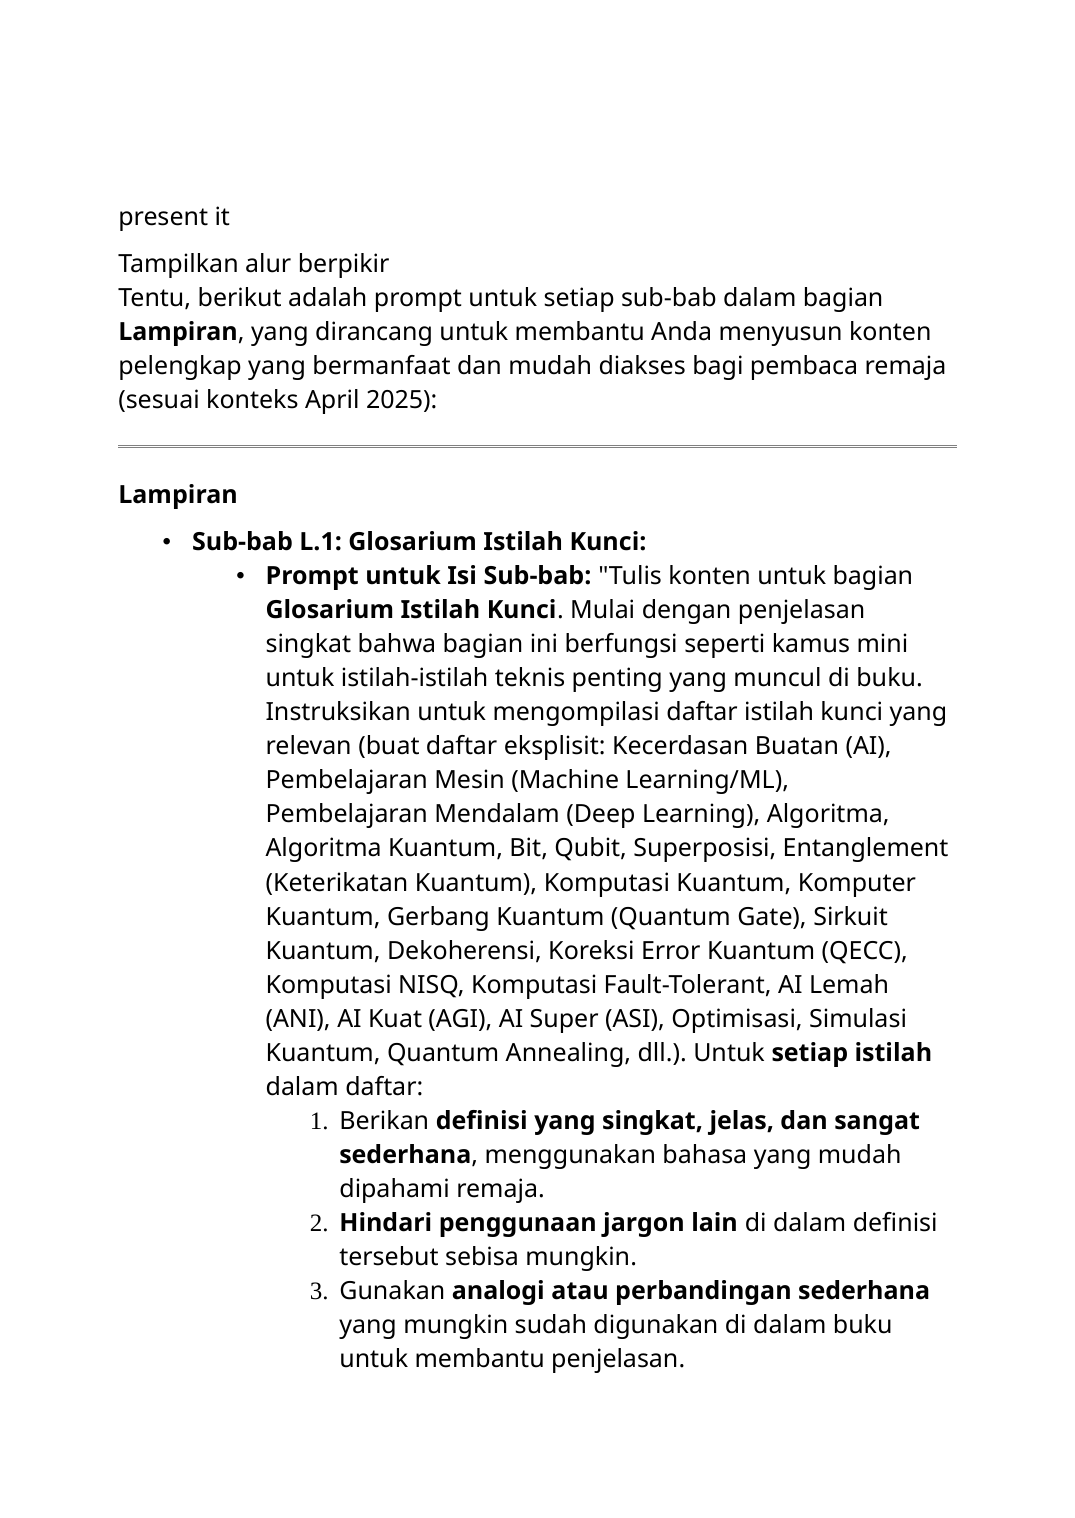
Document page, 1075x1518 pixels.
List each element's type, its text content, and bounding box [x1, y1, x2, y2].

list Prompt untuk Isi Sub-bab: "Tulis konten untuk bagian Glosarium Istilah Kunci. Mulai dengan penjelasan singkat bahwa bagian ini berfungsi seperti kamus mini untuk istilah-istilah teknis penting yang muncul di buku. Instruksikan untuk mengompilasi daftar istilah kunci yang relevan (buat daftar eksplisit: Kecerdasan Buatan (AI), Pembelajaran Mesin (Machine Learning/ML), Pembelajaran Mendalam (Deep Learning), Algoritma, Algoritma Kuantum, Bit, Qubit, Superposisi, Entanglement (Keterikatan Kuantum), Komputasi Kuantum, Komputer Kuantum, Gerbang Kuantum (Quantum Gate), Sirkuit Kuantum, Dekoherensi, Koreksi Error Kuantum (QECC), Komputasi NISQ, Komputasi Fault-Tolerant, AI Lemah (ANI), AI Kuat (AGI), AI Super (ASI), Optimisasi, Simulasi Kuantum, Quantum Annealing, dll.). Untuk setiap istilah dalam daftar: [236, 558, 957, 1103]
list Gunakan analogi atau perbandingan sederhana yang mungkin sudah digunakan di dalam buku untuk membantu penjelasan. [309, 1273, 957, 1375]
text Lampiran [118, 477, 957, 511]
list Hindari penggunaan jargon lain di dalam definisi tersebut sebisa mungkin. [309, 1205, 957, 1273]
list Berikan definisi yang singkat, jelas, dan sangat sederhana, menggunakan bahasa yang mudah dipahami remaja. [309, 1103, 957, 1205]
text Tentu, berikut adalah prompt untuk setiap sub-bab dalam bagian Lampiran, yang dirancang untuk membantu Anda menyusun konten pelengkap yang bermanfaat dan mudah diakses bagi pembaca remaja (sesuai konteks April 2025): [118, 279, 957, 416]
text Tampilkan alur berpikir [118, 245, 957, 279]
text present it [118, 199, 957, 233]
list Sub-bab L.1: Glosarium Istilah Kunci: [162, 523, 957, 558]
